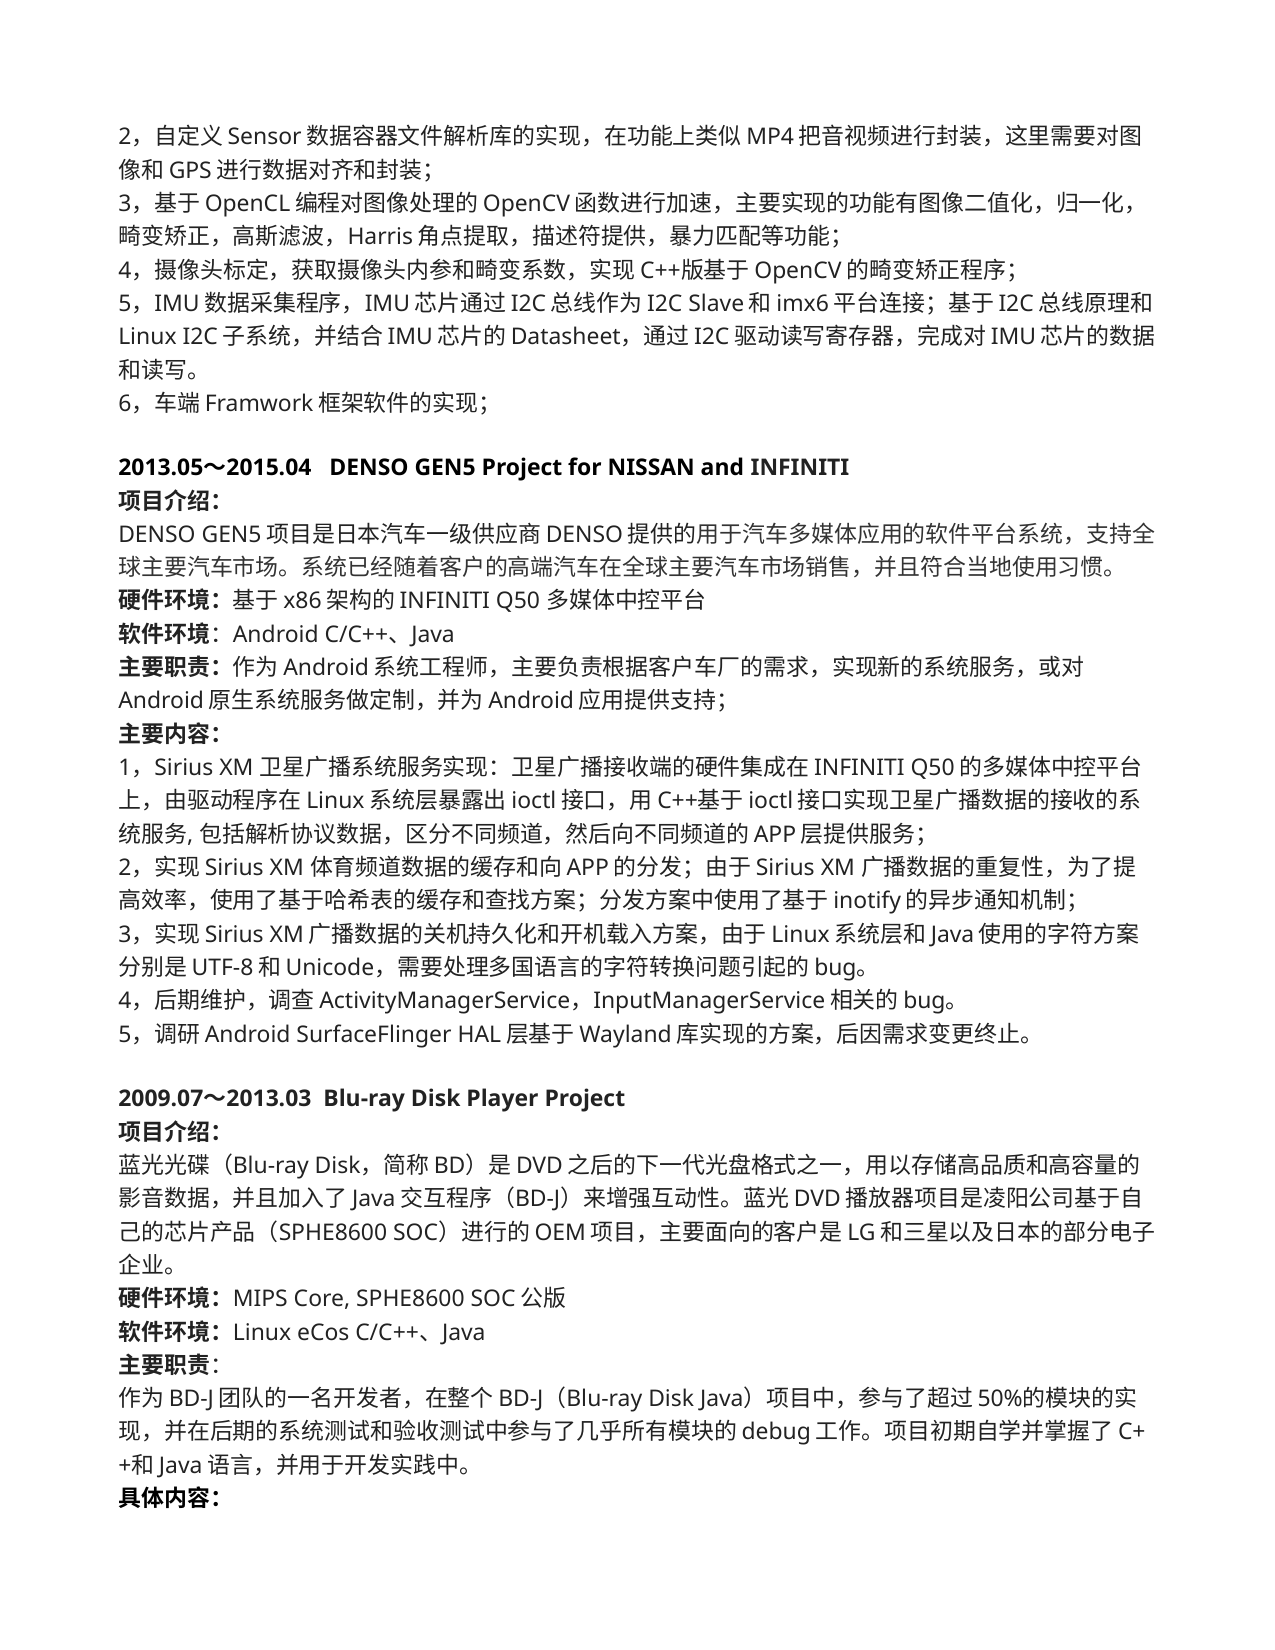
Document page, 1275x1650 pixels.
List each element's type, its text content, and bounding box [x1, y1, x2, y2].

text 2，自定义Sensor数据容器文件解析库的实现，在功能上类似MP4把音视频进行封装，这里需要对图像和GPS进行数据对齐和封装； [118, 118, 1157, 185]
text 作为BD-J团队的一名开发者，在整个BD-J（Blu-ray Disk Java）项目中，参与了超过50%的模块的实现，并在后期的系统测试和验收测试中参与了几乎所有模块的debug工作。项目初期自学并掌握了C++和Java语言，并用于开发实践中。 [118, 1380, 1157, 1480]
text 软件环境：Linux eCos C/C++、Java [118, 1313, 1157, 1347]
text 3，实现Sirius XM广播数据的关机持久化和开机载入方案，由于Linux系统层和Java使用的字符方案分别是UTF-8和Unicode，需要处理多国语言的字符转换问题引起的bug。 [118, 916, 1157, 982]
text 硬件环境：MIPS Core, SPHE8600 SOC公版 [118, 1280, 1157, 1313]
text 具体内容： [118, 1480, 1157, 1513]
text 4，摄像头标定，获取摄像头内参和畸变系数，实现C++版基于OpenCV的畸变矫正程序； [118, 251, 1157, 285]
text 2009.07～2013.03 Blu-ray Disk Player Project [118, 1080, 1157, 1113]
text 3，基于OpenCL编程对图像处理的OpenCV函数进行加速，主要实现的功能有图像二值化，归一化，畸变矫正，高斯滤波，Harris角点提取，描述符提供，暴力匹配等功能； [118, 185, 1157, 251]
text 1，Sirius XM 卫星广播系统服务实现：卫星广播接收端的硬件集成在INFINITI Q50的多媒体中控平台上，由驱动程序在Linux系统层暴露出ioctl接口，用C++基于ioctl接口实现卫星广播数据的接收的系统服务, 包括解析协议数据，区分不同频道，然后向不同频道的APP层提供服务； [118, 749, 1157, 849]
text 6，车端Framwork框架软件的实现； [118, 385, 1157, 418]
text 4，后期维护，调查ActivityManagerService，InputManagerService相关的bug。 [118, 982, 1157, 1016]
text 软件环境：Android C/C++、Java [118, 616, 1157, 649]
text 主要内容： [118, 716, 1157, 749]
text 主要职责： [118, 1347, 1157, 1380]
text 2，实现Sirius XM 体育频道数据的缓存和向APP的分发；由于Sirius XM 广播数据的重复性，为了提高效率，使用了基于哈希表的缓存和查找方案；分发方案中使用了基于inotify的异步通知机制； [118, 849, 1157, 916]
text 5，调研Android SurfaceFlinger HAL层基于Wayland库实现的方案，后因需求变更终止。 [118, 1016, 1157, 1049]
text 主要职责：作为Android系统工程师，主要负责根据客户车厂的需求，实现新的系统服务，或对Android原生系统服务做定制，并为Android应用提供支持； [118, 649, 1157, 716]
text 蓝光光碟（Blu-ray Disk，简称BD）是DVD之后的下一代光盘格式之一，用以存储高品质和高容量的影音数据，并且加入了Java交互程序（BD-J）来增强互动性。蓝光DVD播放器项目是凌阳公司基于自己的芯片产品（SPHE8600 SOC）进行的OEM项目，主要面向的客户是LG和三星以及日本的部分电子企业。 [118, 1147, 1157, 1280]
text DENSO GEN5项目是日本汽车一级供应商DENSO提供的用于汽车多媒体应用的软件平台系统，支持全球主要汽车市场。系统已经随着客户的高端汽车在全球主要汽车市场销售，并且符合当地使用习惯。 [118, 516, 1157, 582]
text 2013.05～2015.04 DENSO GEN5 Project for NISSAN and INFINITI [118, 449, 1157, 483]
text 硬件环境：基于x86架构的INFINITI Q50 多媒体中控平台 [118, 582, 1157, 616]
text 5，IMU数据采集程序，IMU芯片通过I2C总线作为I2C Slave和imx6平台连接；基于I2C总线原理和Linux I2C子系统，并结合IMU芯片的Datasheet，通过I2C驱动读写寄存器，完成对IMU芯片的数据和读写。 [118, 285, 1157, 385]
text 项目介绍： [118, 1113, 1157, 1147]
text 项目介绍： [118, 483, 1157, 516]
